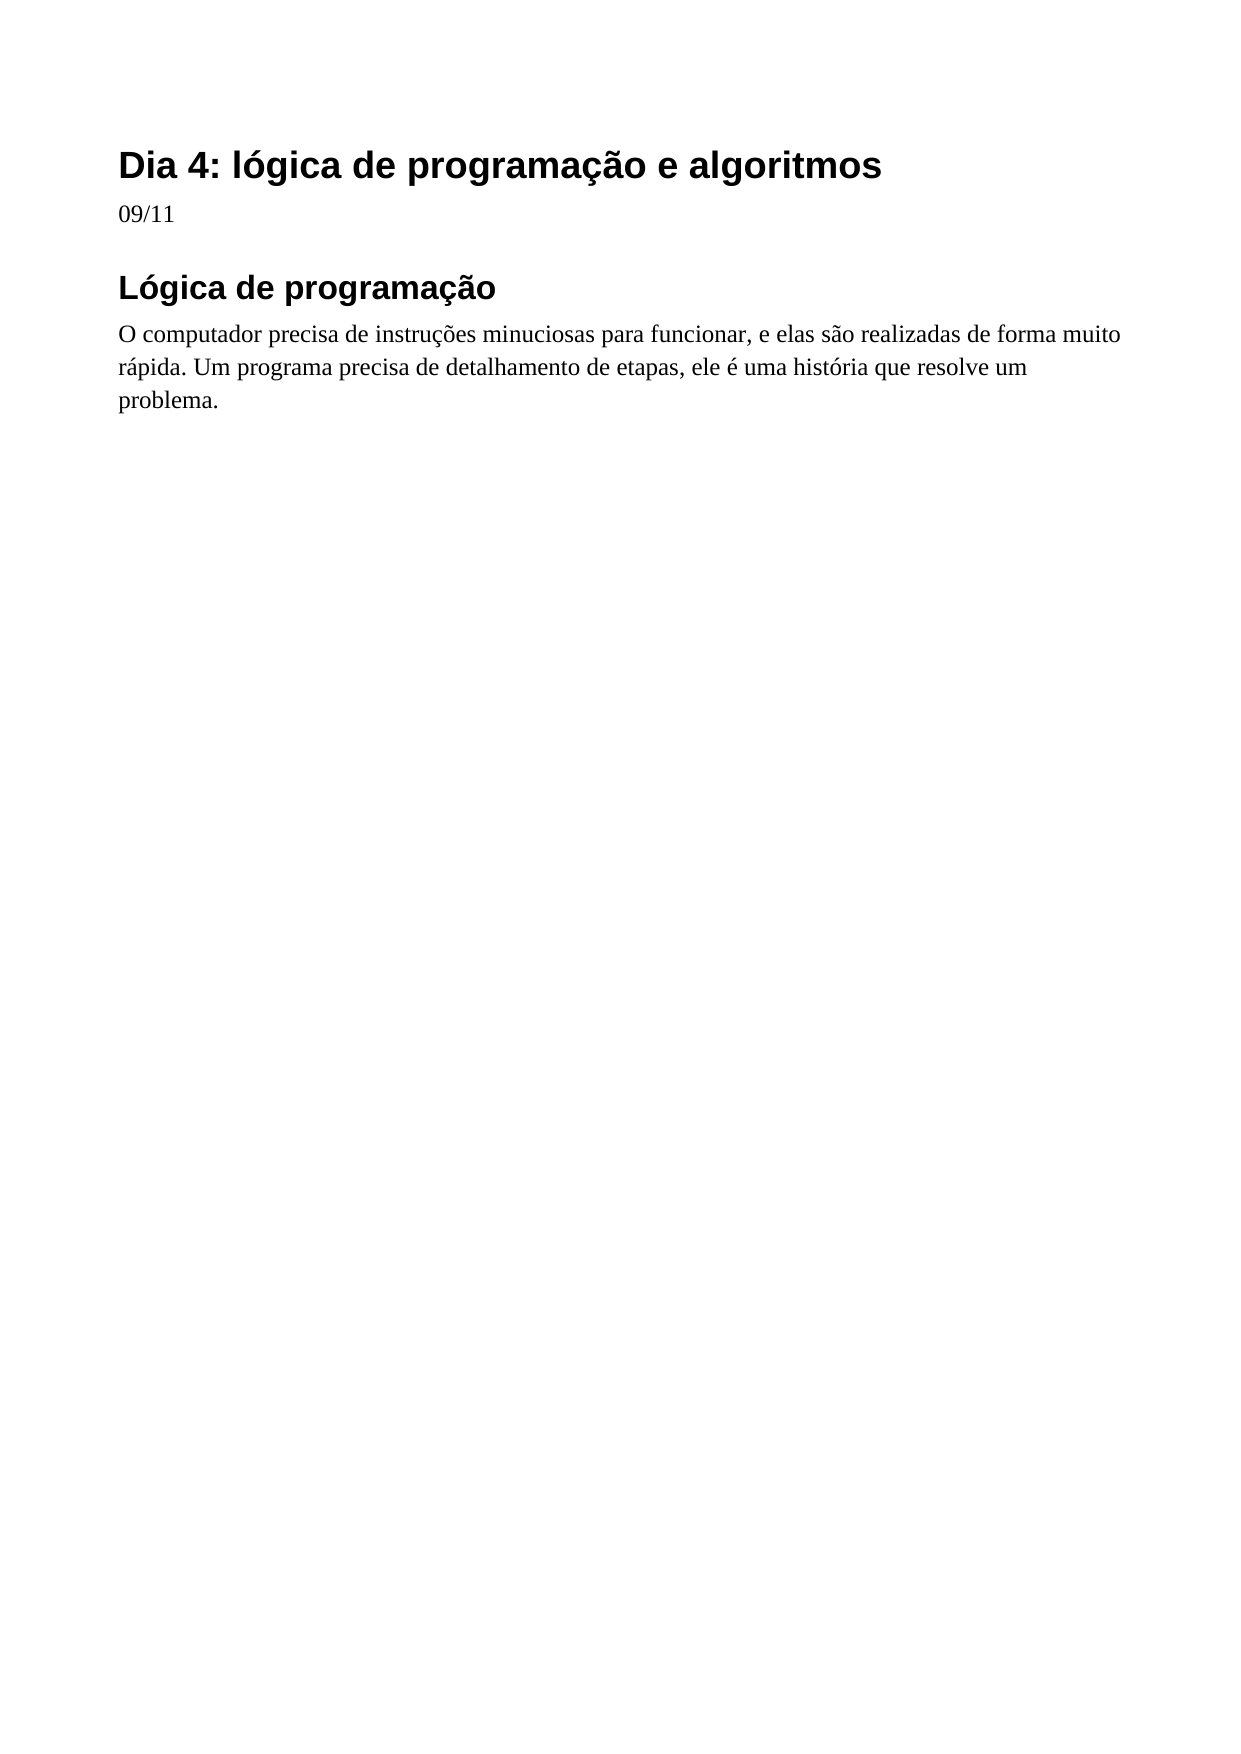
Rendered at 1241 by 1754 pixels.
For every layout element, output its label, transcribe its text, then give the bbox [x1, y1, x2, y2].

subtitle Dia 4: lógica de programação e algoritmos [118, 143, 1122, 187]
subtitle Lógica de programação [118, 268, 1122, 306]
text O computador precisa de instruções minuciosas para funcionar, e elas são realizadas de forma muito rápida. Um programa precisa de detalhamento de etapas, ele é uma história que resolve um problema. [118, 319, 1122, 414]
text 09/11 [118, 199, 1122, 228]
